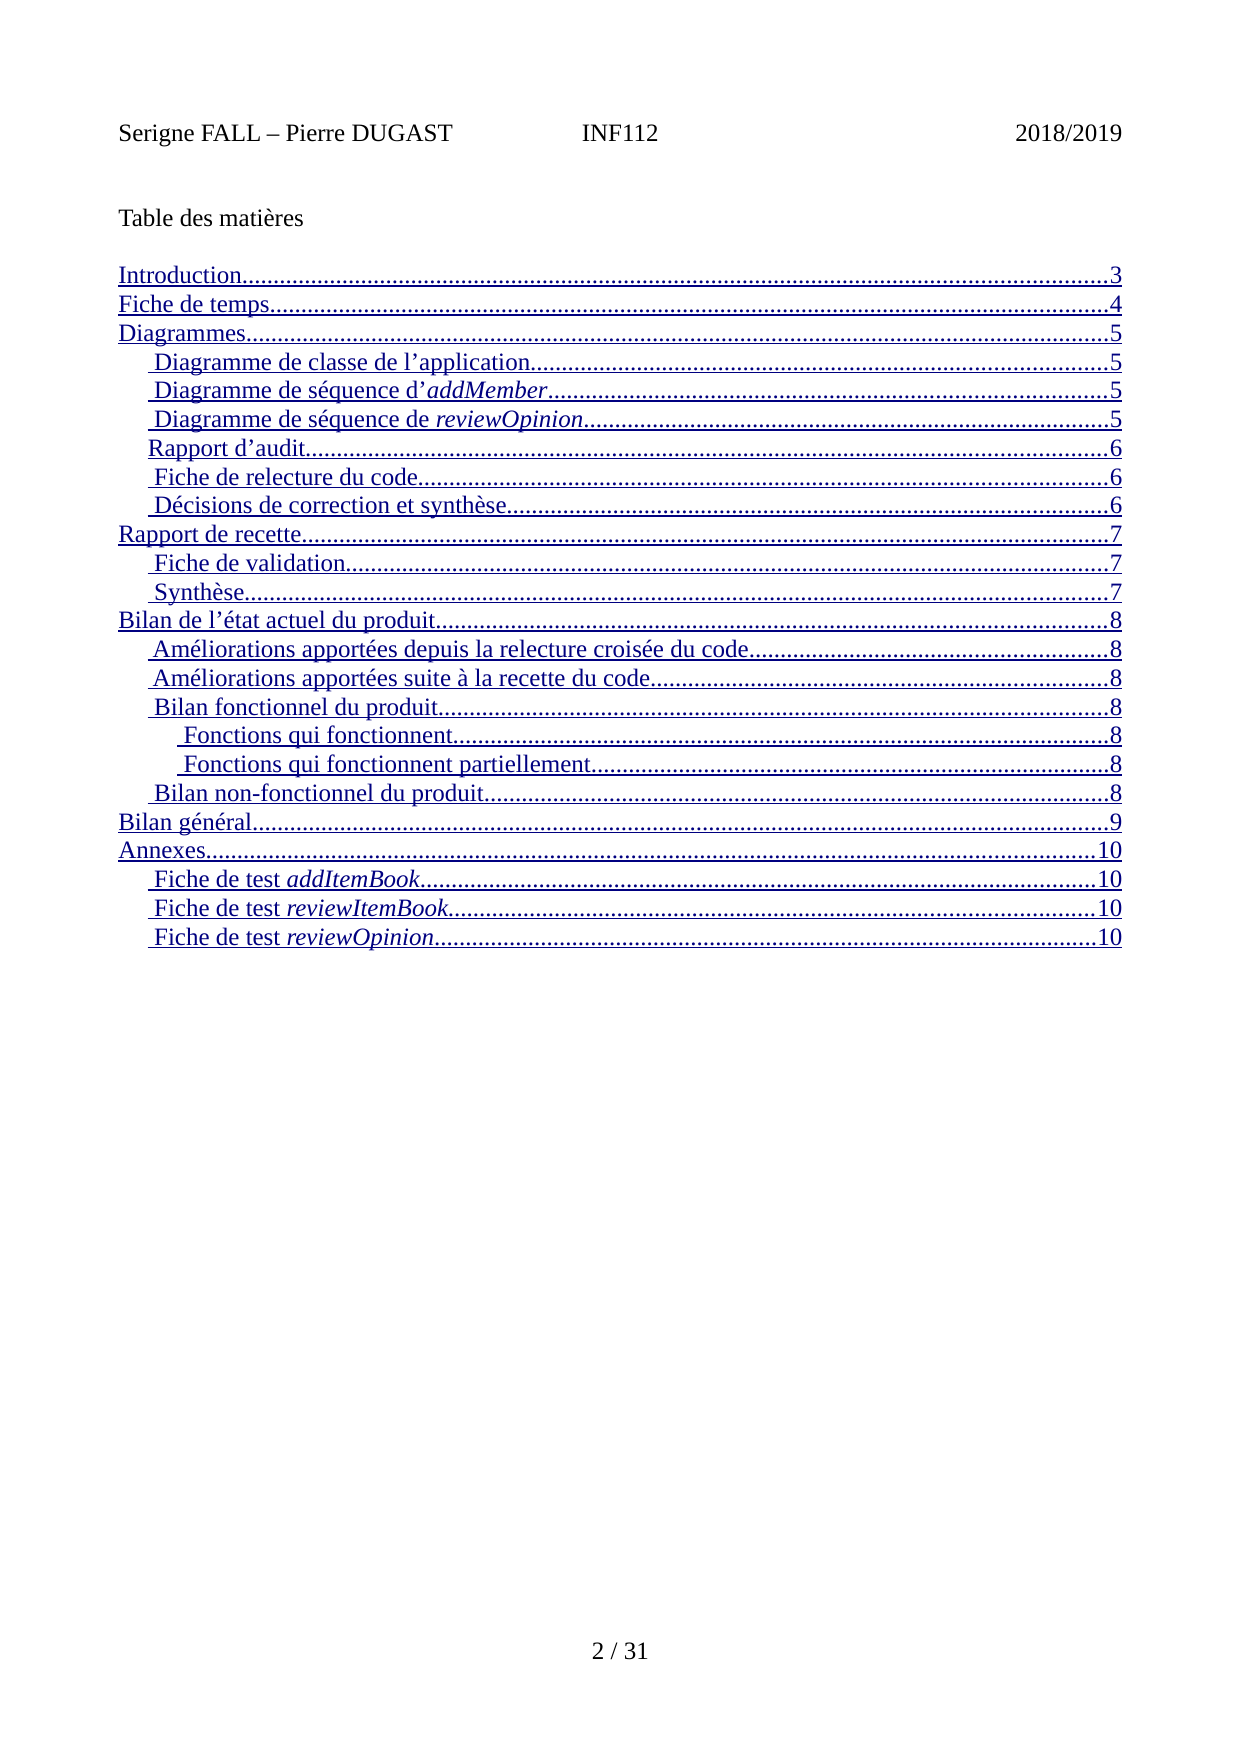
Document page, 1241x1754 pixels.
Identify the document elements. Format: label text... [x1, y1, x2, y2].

text Bilan non-fonctionnel du produit 8 [148, 778, 1122, 803]
text Fonctions qui fonctionnent 8 [177, 720, 1122, 745]
text Fiche de validation 7 [148, 548, 1122, 573]
text Diagrammes 5 [118, 318, 1122, 343]
text Fiche de test reviewOpinion 10 [148, 922, 1122, 947]
text Diagramme de séquence de reviewOpinion 5 [148, 404, 1122, 429]
text Bilan de l’état actuel du produit 8 [118, 605, 1122, 630]
text Synthèse 7 [148, 577, 1122, 602]
text Fiche de temps 4 [118, 289, 1122, 314]
text Bilan fonctionnel du produit 8 [148, 692, 1122, 717]
text Fonctions qui fonctionnent partiellement 8 [177, 749, 1122, 774]
subtitle Table des matières [118, 203, 1122, 232]
text Bilan général 9 [118, 807, 1122, 832]
text Annexes 10 [118, 835, 1122, 860]
text Fiche de test reviewItemBook 10 [148, 893, 1122, 918]
text Fiche de relecture du code 6 [148, 462, 1122, 487]
text Rapport d’audit 6 [148, 433, 1122, 458]
text Fiche de test addItemBook 10 [148, 864, 1122, 889]
text Décisions de correction et synthèse 6 [148, 490, 1122, 515]
text Diagramme de classe de l’application 5 [148, 347, 1122, 372]
text Rapport de recette 7 [118, 519, 1122, 544]
text Améliorations apportées depuis la relecture croisée du code 8 [148, 634, 1122, 659]
text Diagramme de séquence d’addMember 5 [148, 375, 1122, 400]
text Introduction 3 [118, 260, 1122, 285]
text Améliorations apportées suite à la recette du code 8 [148, 663, 1122, 688]
